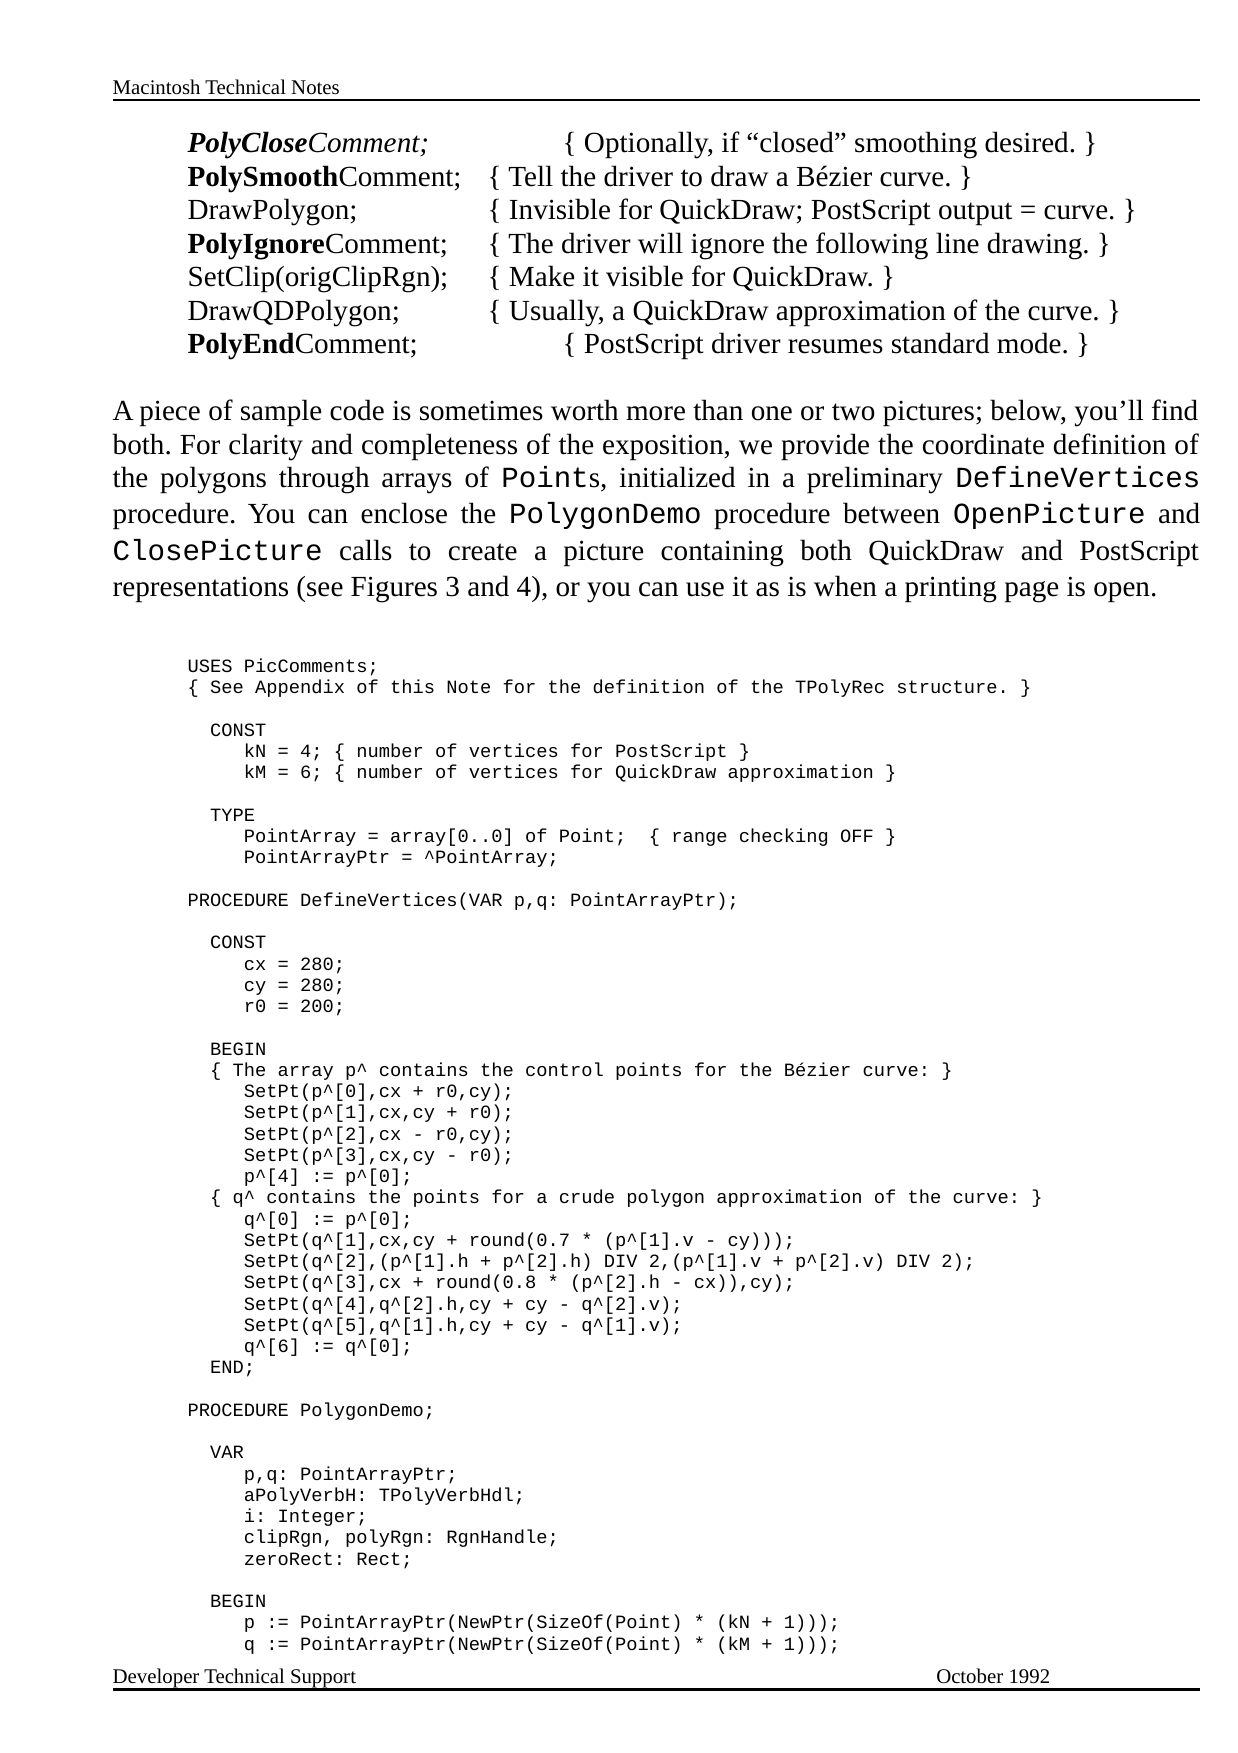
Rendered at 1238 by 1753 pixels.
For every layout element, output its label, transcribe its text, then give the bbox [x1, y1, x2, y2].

text p,q: PointArrayPtr; [187, 1464, 1200, 1486]
text CONST [187, 721, 1200, 742]
text A piece of sample code is sometimes worth more than one or two pictures; below, you’ll find both. For clarity and completeness of the exposition, we provide the coordinate definition of the polygons through arrays of Points, initialized in a preliminary DefineVertices procedure. You can enclose the PolygonDemo procedure between OpenPicture and ClosePicture calls to create a picture containing both QuickDraw and PostScript representations (see Figures 3 and 4), or you can use it as is when a printing page is open. [112, 393, 1200, 602]
text SetPt(q^[5],q^[1].h,cy + cy - q^[1].v); [187, 1316, 1200, 1337]
text { q^ contains the points for a crude polygon approximation of the curve: } [187, 1188, 1200, 1209]
text p^[4] := p^[0]; [187, 1167, 1200, 1188]
text SetPt(p^[2],cx - r0,cy); [187, 1124, 1200, 1146]
text SetClip(origClipRgn); { Make it visible for QuickDraw. } [112, 259, 1200, 293]
text cx = 280; [187, 954, 1200, 976]
text PolyIgnoreComment; { The driver will ignore the following line drawing. } [112, 226, 1200, 259]
text PointArray = array[0..0] of Point; { range checking OFF } [187, 827, 1200, 848]
text SetPt(q^[3],cx + round(0.8 * (p^[2].h - cx)),cy); [187, 1273, 1200, 1294]
text SetPt(q^[1],cx,cy + round(0.7 * (p^[1].v - cy))); [187, 1231, 1200, 1252]
text r0 = 200; [187, 997, 1200, 1018]
text { The array p^ contains the control points for the Bézier curve: } [187, 1061, 1200, 1082]
text USES PicComments; [187, 657, 1200, 678]
text kN = 4; { number of vertices for PostScript } [187, 742, 1200, 763]
text PROCEDURE PolygonDemo; [187, 1401, 1200, 1422]
text END; [187, 1358, 1200, 1379]
text zeroRect: Rect; [187, 1549, 1200, 1571]
text q^[0] := p^[0]; [187, 1209, 1200, 1231]
text p := PointArrayPtr(NewPtr(SizeOf(Point) * (kN + 1))); [187, 1613, 1200, 1634]
text PolyCloseComment; { Optionally, if “closed” smoothing desired. } [112, 125, 1200, 159]
text SetPt(p^[0],cx + r0,cy); [187, 1082, 1200, 1103]
text CONST [187, 933, 1200, 954]
text { See Appendix of this Note for the definition of the TPolyRec structure. } [187, 678, 1200, 699]
text cy = 280; [187, 976, 1200, 997]
text TYPE [187, 806, 1200, 827]
text q^[6] := q^[0]; [187, 1337, 1200, 1358]
text SetPt(q^[4],q^[2].h,cy + cy - q^[2].v); [187, 1294, 1200, 1316]
text DrawPolygon; { Invisible for QuickDraw; PostScript output = curve. } [112, 192, 1200, 226]
text SetPt(p^[3],cx,cy - r0); [187, 1146, 1200, 1167]
text aPolyVerbH: TPolyVerbHdl; [187, 1486, 1200, 1507]
text PolySmoothComment; { Tell the driver to draw a Bézier curve. } [112, 159, 1200, 192]
text VAR [187, 1443, 1200, 1464]
text SetPt(q^[2],(p^[1].h + p^[2].h) DIV 2,(p^[1].v + p^[2].v) DIV 2); [187, 1252, 1200, 1273]
text BEGIN [187, 1592, 1200, 1613]
text clipRgn, polyRgn: RgnHandle; [187, 1528, 1200, 1549]
text BEGIN [187, 1039, 1200, 1061]
text kM = 6; { number of vertices for QuickDraw approximation } [187, 763, 1200, 784]
text DrawQDPolygon; { Usually, a QuickDraw approximation of the curve. } [112, 293, 1200, 326]
text i: Integer; [187, 1507, 1200, 1528]
text PointArrayPtr = ^PointArray; [187, 848, 1200, 869]
text q := PointArrayPtr(NewPtr(SizeOf(Point) * (kM + 1))); [187, 1634, 1200, 1656]
text PolyEndComment; { PostScript driver resumes standard mode. } [112, 326, 1200, 360]
text PROCEDURE DefineVertices(VAR p,q: PointArrayPtr); [187, 891, 1200, 912]
text SetPt(p^[1],cx,cy + r0); [187, 1103, 1200, 1124]
